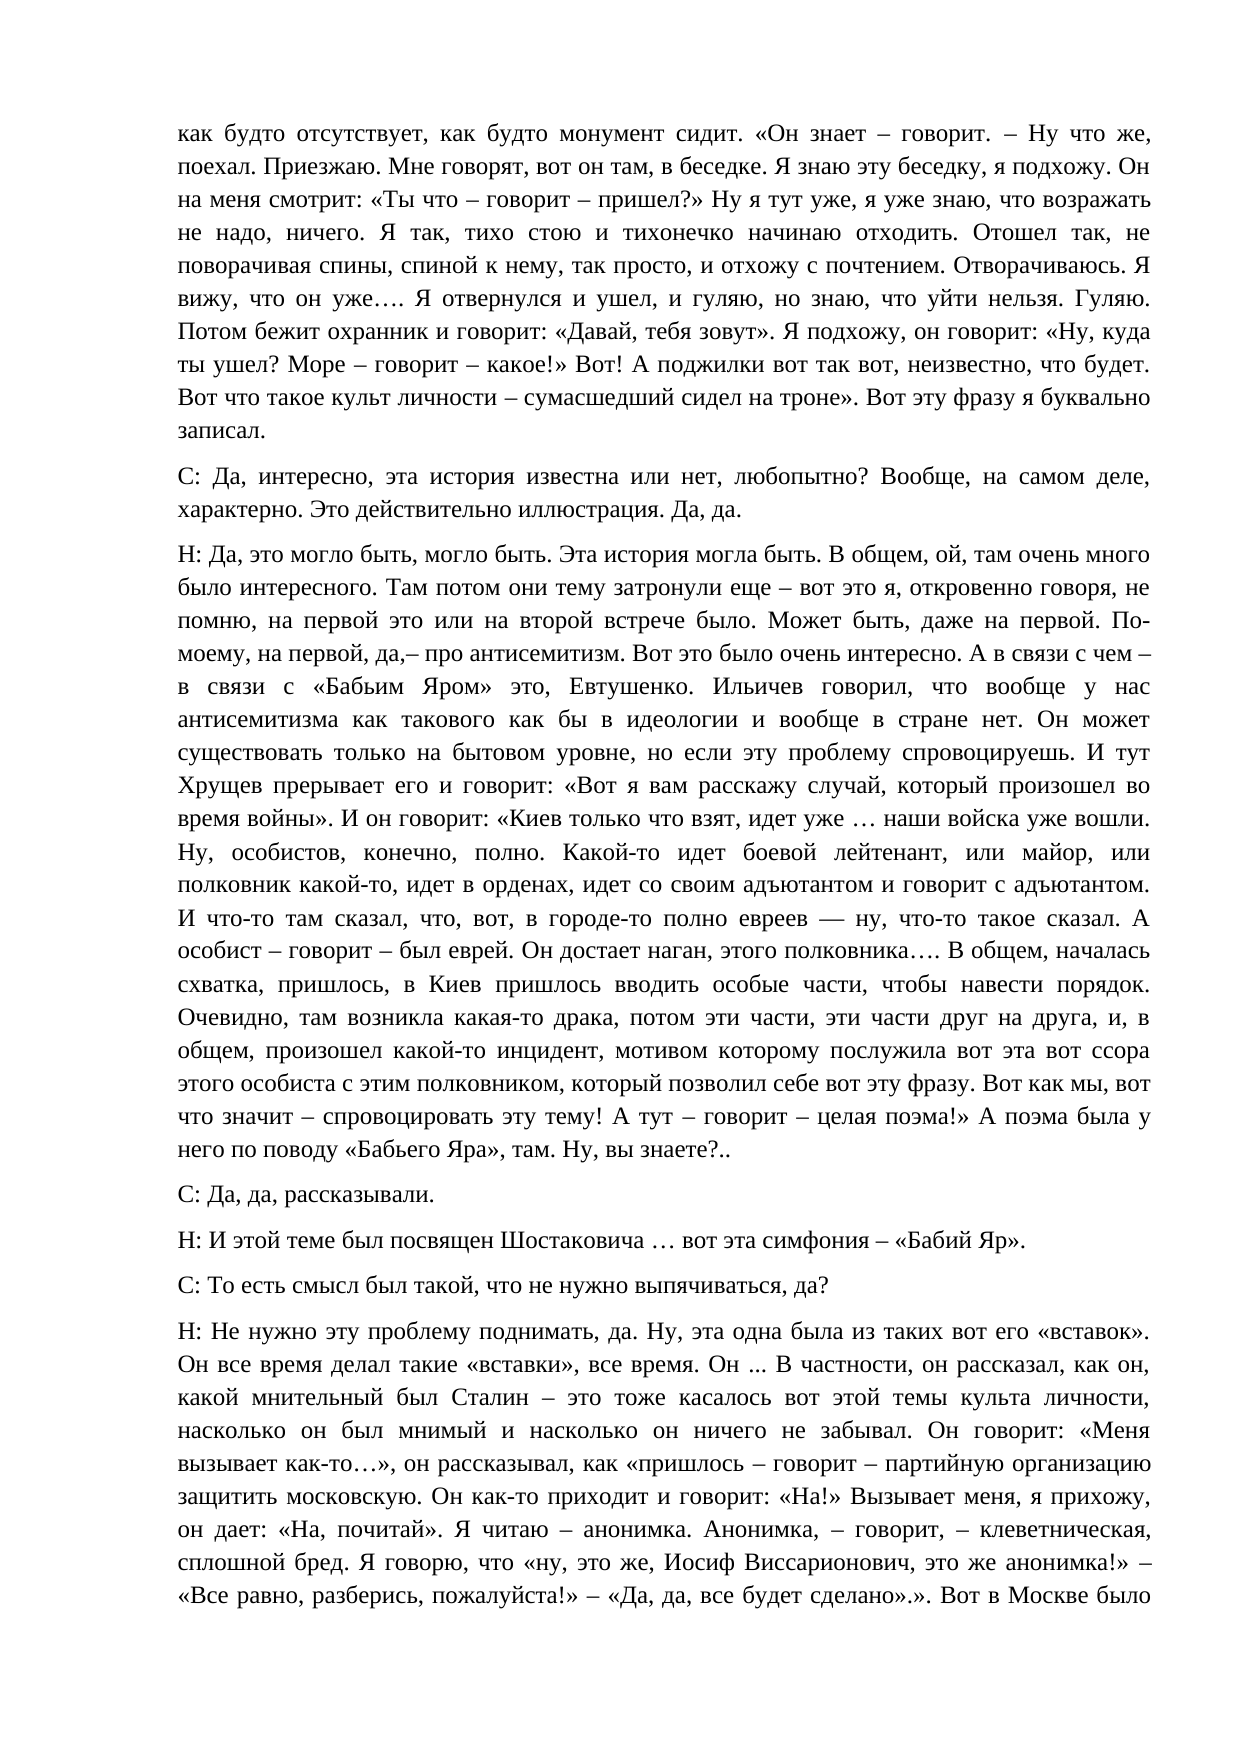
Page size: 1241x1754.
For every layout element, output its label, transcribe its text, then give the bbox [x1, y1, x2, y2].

text С: Да, да, рассказывали. [177, 1179, 1152, 1208]
text С: То есть смысл был такой, что не нужно выпячиваться, да? [177, 1270, 1152, 1299]
text Н: Да, это могло быть, могло быть. Эта история могла быть. В общем, ой, там очень много было интересного. Там потом они тему затронули еще – вот это я, откровенно говоря, не помню, на первой это или на второй встрече было. Может быть, даже на первой. По-моему, на первой, да,– про антисемитизм. Вот это было очень интересно. А в связи с чем – в связи с «Бабьим Яром» это, Евтушенко. Ильичев говорил, что вообще у нас антисемитизма как такового как бы в идеологии и вообще в стране нет. Он может существовать только на бытовом уровне, но если эту проблему спровоцируешь. И тут Хрущев прерывает его и говорит: «Вот я вам расскажу случай, который произошел во время войны». И он говорит: «Киев только что взят, идет уже … наши войска уже вошли. Ну, особистов, конечно, полно. Какой-то идет боевой лейтенант, или майор, или полковник какой-то, идет в орденах, идет со своим адъютантом и говорит с адъютантом. И что-то там сказал, что, вот, в городе-то полно евреев — ну, что-то такое сказал. А особист – говорит – был еврей. Он достает наган, этого полковника…. В общем, началась схватка, пришлось, в Киев пришлось вводить особые части, чтобы навести порядок. Очевидно, там возникла какая-то драка, потом эти части, эти части друг на друга, и, в общем, произошел какой-то инцидент, мотивом которому послужила вот эта вот ссора этого особиста с этим полковником, который позволил себе вот эту фразу. Вот как мы, вот что значит – спровоцировать эту тему! А тут – говорит – целая поэма!» А поэма была у него по поводу «Бабьего Яра», там. Ну, вы знаете?.. [177, 539, 1152, 1162]
text Н: Не нужно эту проблему поднимать, да. Ну, эта одна была из таких вот его «вставок». Он все время делал такие «вставки», все время. Он ... В частности, он рассказал, как он, какой мнительный был Сталин – это тоже касалось вот этой темы культа личности, насколько он был мнимый и насколько он ничего не забывал. Он говорит: «Меня вызывает как-то…», он рассказывал, как «пришлось – говорит – партийную организацию защитить московскую. Он как-то приходит и говорит: «На!» Вызывает меня, я прихожу, он дает: «На, почитай». Я читаю – анонимка. Анонимка, – говорит, – клеветническая, сплошной бред. Я говорю, что «ну, это же, Иосиф Виссарионович, это же анонимка!» – «Все равно, разберись, пожалуйста!» – «Да, да, все будет сделано».». Вот в Москве было [177, 1316, 1152, 1609]
text С: Да, интересно, эта история известна или нет, любопытно? Вообще, на самом деле, характерно. Это действительно иллюстрация. Да, да. [177, 461, 1152, 523]
text как будто отсутствует, как будто монумент сидит. «Он знает – говорит. – Ну что же, поехал. Приезжаю. Мне говорят, вот он там, в беседке. Я знаю эту беседку, я подхожу. Он на меня смотрит: «Ты что – говорит – пришел?» Ну я тут уже, я уже знаю, что возражать не надо, ничего. Я так, тихо стою и тихонечко начинаю отходить. Отошел так, не поворачивая спины, спиной к нему, так просто, и отхожу с почтением. Отворачиваюсь. Я вижу, что он уже…. Я отвернулся и ушел, и гуляю, но знаю, что уйти нельзя. Гуляю. Потом бежит охранник и говорит: «Давай, тебя зовут». Я подхожу, он говорит: «Ну, куда ты ушел? Море – говорит – какое!» Вот! А поджилки вот так вот, неизвестно, что будет. Вот что такое культ личности – сумасшедший сидел на троне». Вот эту фразу я буквально записал. [177, 118, 1152, 444]
text Н: И этой теме был посвящен Шостаковича … вот эта симфония – «Бабий Яр». [177, 1225, 1152, 1253]
